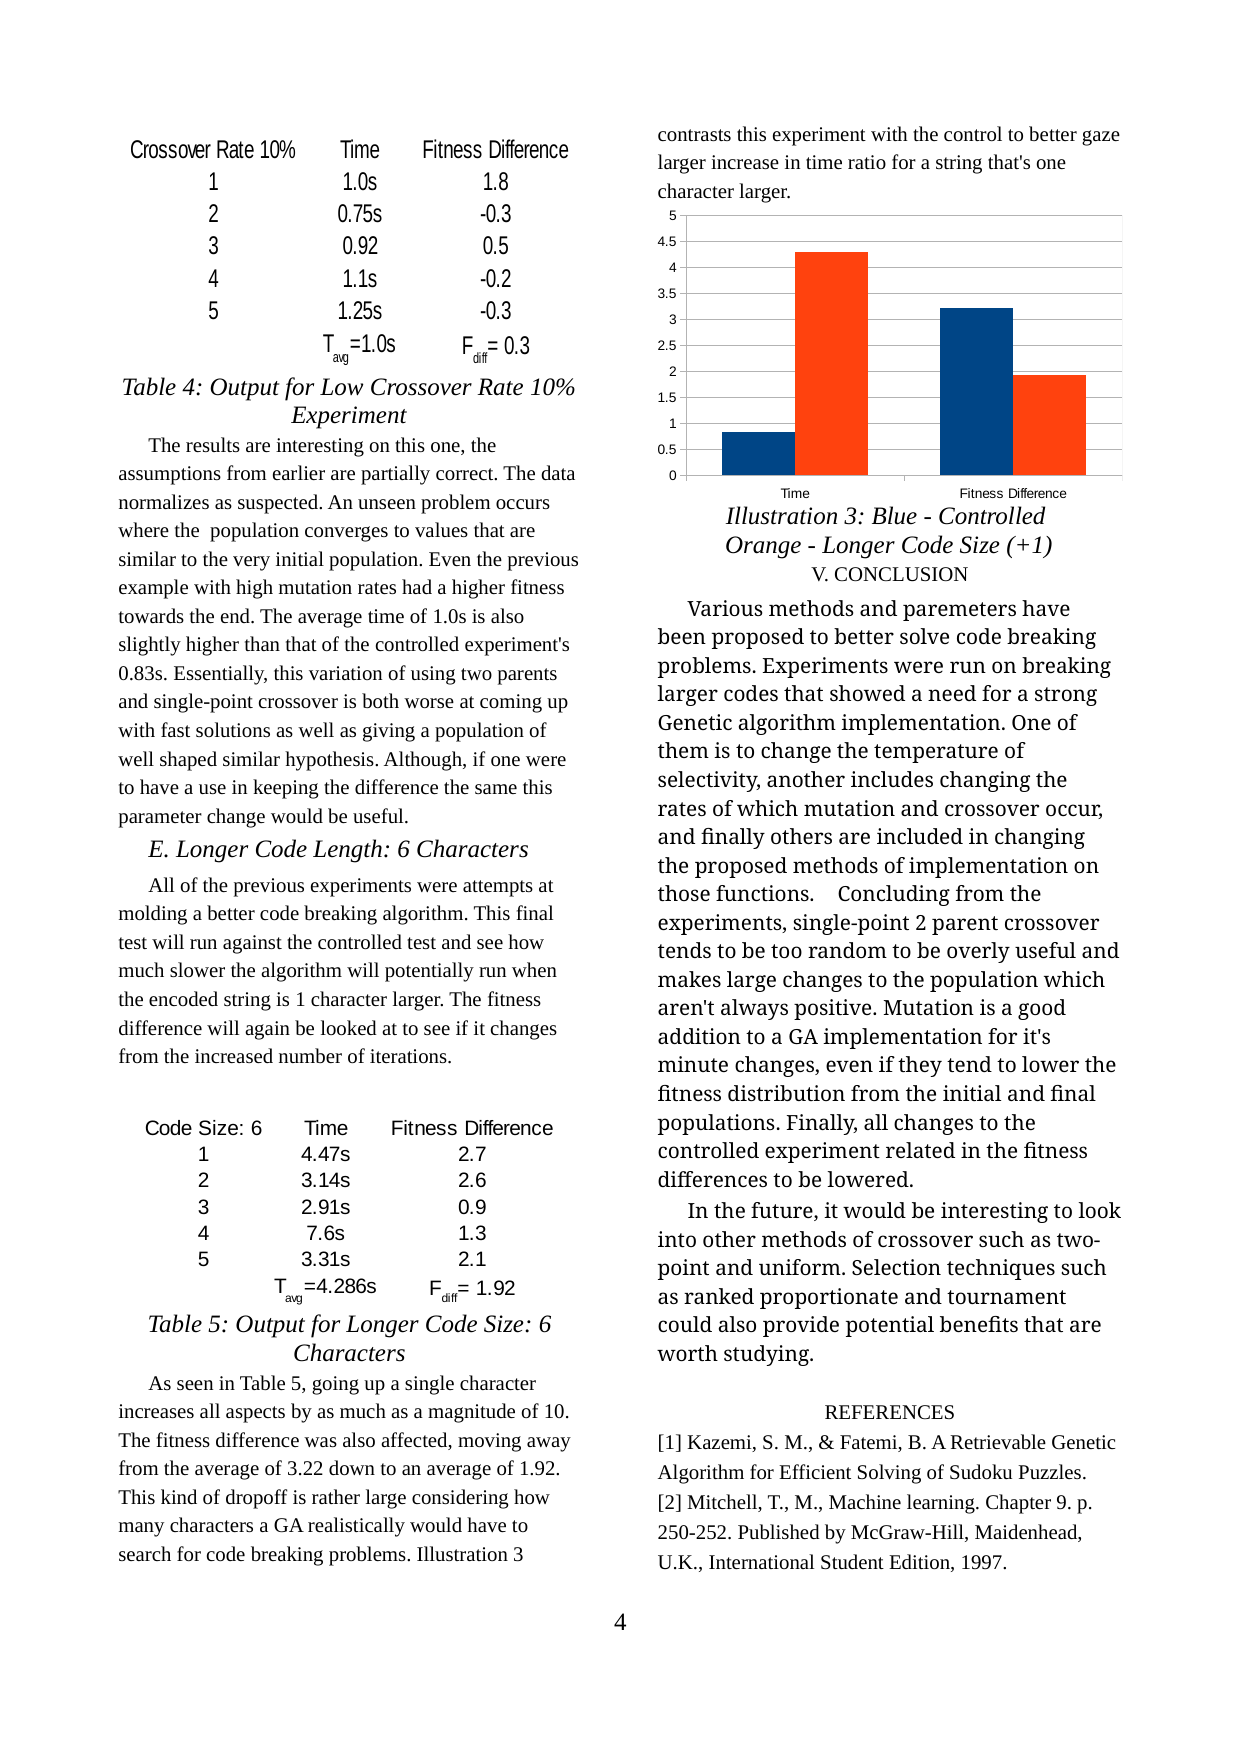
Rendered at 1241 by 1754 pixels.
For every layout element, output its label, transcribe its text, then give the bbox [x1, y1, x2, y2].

text All of the previous experiments were attempts at molding a better code breaking algorithm. This final test will run against the controlled test and see how much slower the algorithm will potentially run when the encoded string is 1 character larger. The fitness difference will again be looked at to see if it changes from the increased number of iterations. [118, 869, 582, 1069]
text Various methods and paremeters have been proposed to better solve code breaking problems. Experiments were run on breaking larger codes that showed a need for a strong Genetic algorithm implementation. One of them is to change the temperature of selectivity, another includes changing the rates of which mutation and crossover occur, and finally others are included in changing the proposed methods of implementation on those functions. Concluding from the experiments, single-point 2 parent crossover tends to be too random to be overly useful and makes large changes to the population which aren't always positive. Mutation is a good addition to a GA implementation for it's minute changes, even if they tend to lower the fitness distribution from the initial and final populations. Finally, all changes to the controlled experiment related in the fitness differences to be lowered. [657, 593, 1122, 1193]
text contrasts this experiment with the control to better gaze larger increase in time ratio for a string that's one character larger. [657, 118, 1122, 204]
text [2] Mitchell, T., M., Machine learning. Chapter 9. p. 250-252. Published by McGraw-Hill, Maidenhead, U.K., International Student Edition, 1997. [657, 1486, 1122, 1576]
text [1] Kazemi, S. M., & Fatemi, B. A Retrievable Genetic Algorithm for Efficient Solving of Sudoku Puzzles. [657, 1426, 1122, 1486]
text As seen in Table 5, going up a single character increases all aspects by as much as a magnitude of 10. The fitness difference was also affected, moving away from the average of 3.22 down to an average of 1.92. This kind of dropoff is rather large considering how many characters a GA realistically would have to search for code breaking problems. Illustration 3 [118, 1075, 582, 1567]
text The results are interesting on this one, the assumptions from earlier are partially correct. The data normalizes as suspected. An unseen problem occurs where the population converges to values that are similar to the very initial population. Even the previous example with high mutation rates had a higher fitness towards the end. The average time of 1.0s is also slightly higher than that of the controlled experiment's 0.83s. Essentially, this variation of using two parents and single-point crossover is both worse at coming up with fast solutions as well as giving a population of well shaped similar hypothesis. Although, if one were to have a use in keeping the difference the same this parameter change would be useful. [118, 118, 582, 829]
text V. CONCLUSION [657, 559, 1122, 587]
text Table 4: Output for Low Crossover Rate 10% Experiment [118, 134, 581, 429]
text Orange - Longer Code Size (+1) [657, 530, 1122, 559]
text Table 5: Output for Longer Code Size: 6 Characters [138, 1115, 562, 1367]
text E. Longer Code Length: 6 Characters [118, 835, 582, 863]
text REFERENCES [657, 1396, 1122, 1426]
text In the future, it would be interesting to look into other methods of crossover such as two-point and uniform. Selection techniques such as ranked proportionate and tournament could also provide potential benefits that are worth studying. [657, 1196, 1122, 1367]
text Illustration 3: Blue - Controlled [657, 207, 1122, 530]
